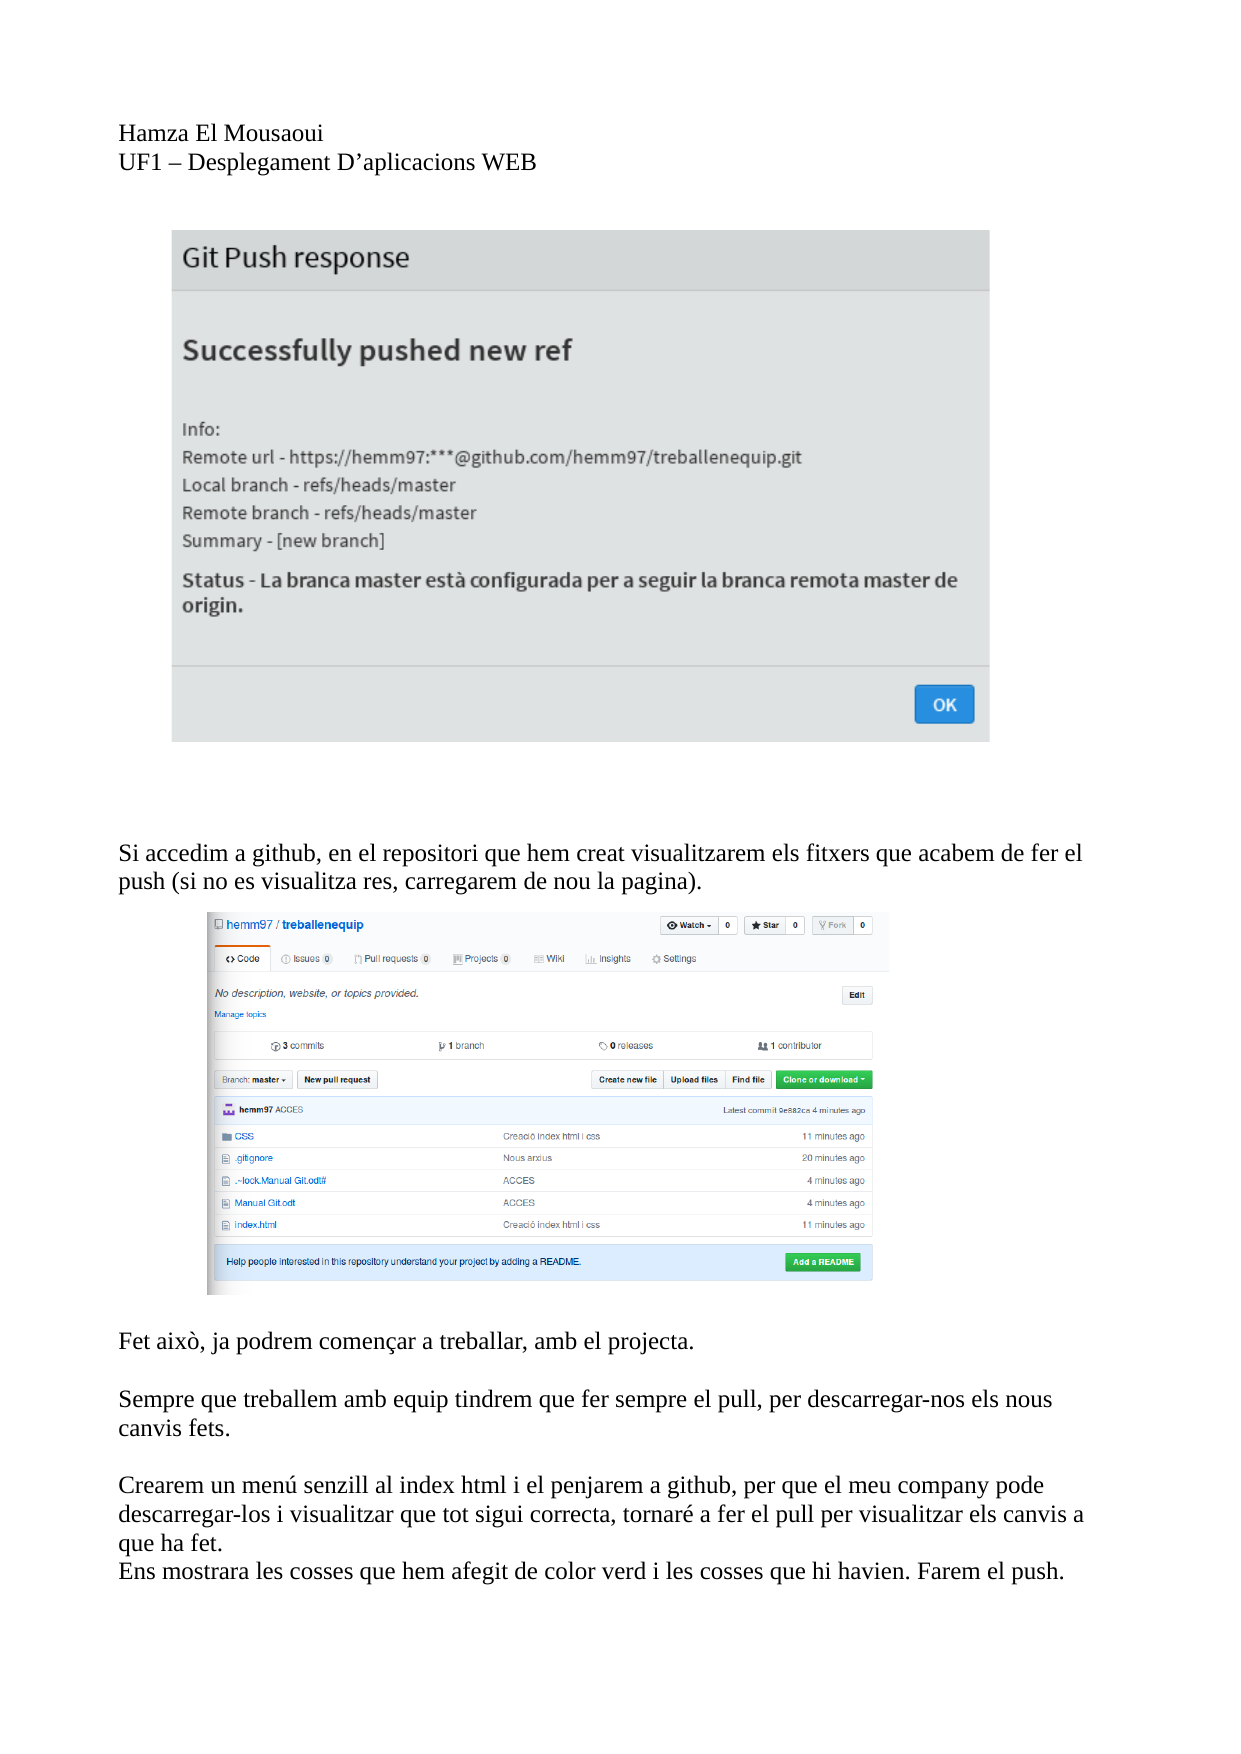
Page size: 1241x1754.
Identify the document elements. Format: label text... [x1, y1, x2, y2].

text Crearem un menú senzill al index html i el penjarem a github, per que el meu company pode descarregar-los i visualitzar que tot sigui correcta, tornaré a fer el pull per visualitzar els canvis a que ha fet. [118, 1470, 1122, 1556]
picture [207, 912, 890, 1295]
picture [171, 230, 990, 742]
text Fet això, ja podrem començar a treballar, amb el projecta. [118, 1326, 1122, 1355]
text Sempre que treballem amb equip tindrem que fer sempre el pull, per descarregar-nos els nous canvis fets. [118, 1384, 1122, 1441]
text Si accedim a github, en el repositori que hem creat visualitzarem els fitxers que acabem de fer el push (si no es visualitza res, carregarem de nou la pagina). [118, 838, 1122, 895]
text Ens mostrara les cosses que hem afegit de color verd i les cosses que hi havien. Farem el push. [118, 1556, 1122, 1585]
